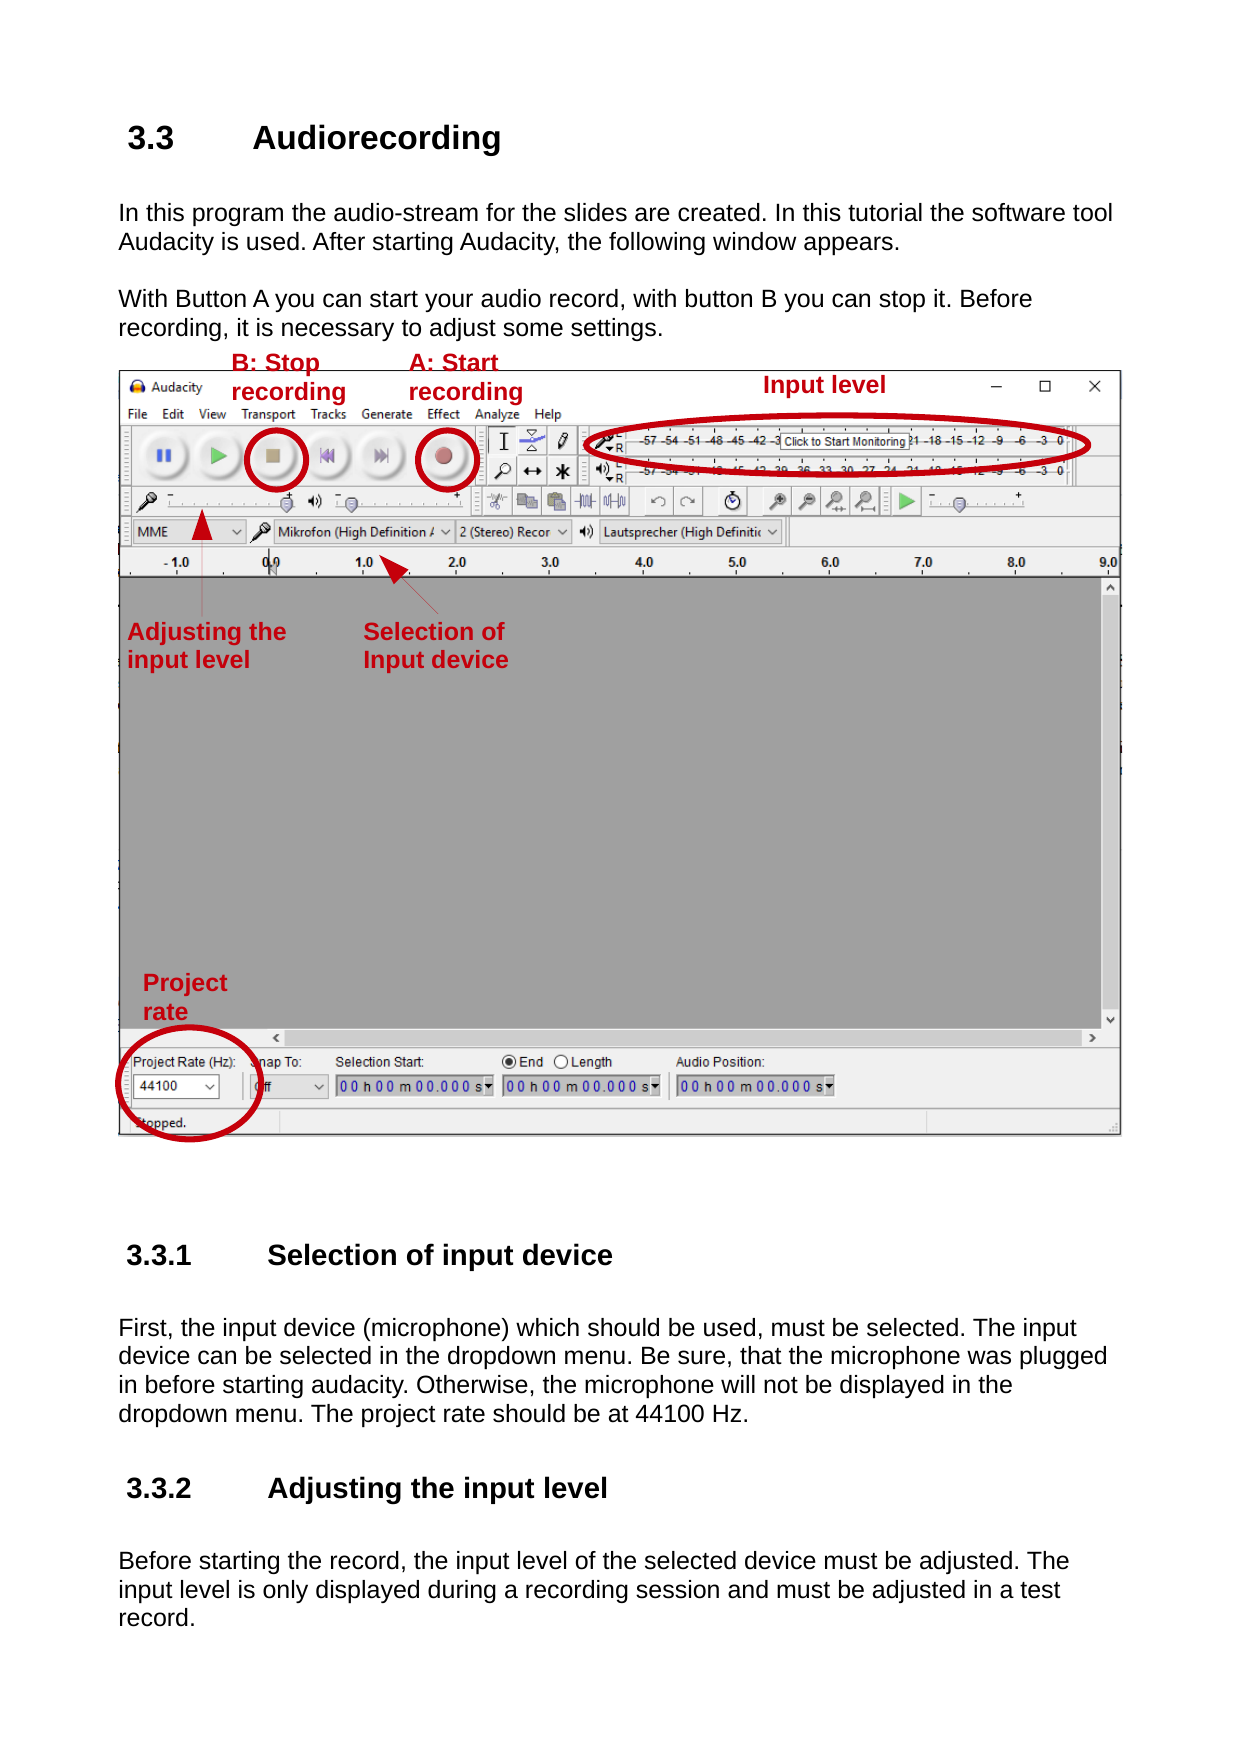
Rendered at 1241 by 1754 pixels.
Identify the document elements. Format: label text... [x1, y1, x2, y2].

picture [118, 370, 1123, 1137]
text First, the input device (microphone) which should be used, must be selected. The input device can be selected in the dropdown menu. Be sure, that the microphone was plugged in before starting audacity. Otherwise, the microphone will not be displayed in the dropdown menu. The project rate should be at 44100 Hz. [118, 1312, 1122, 1427]
picture [118, 1103, 155, 1137]
text Before starting the record, the input level of the selected device must be adjusted. The input level is only displayed during a recording session and must be adjusted in a test record. [118, 1546, 1122, 1632]
text In this program the audio-stream for the slides are created. In this tutorial the software tool Audacity is used. After starting Audacity, the following window appears. [118, 198, 1122, 256]
subtitle Adjusting the input level [118, 1471, 1122, 1504]
text With Button A you can start your audio record, with button B you can stop it. Before recording, it is necessary to adjust some settings. [118, 284, 1122, 342]
subtitle Selection of input device [118, 1237, 1122, 1271]
picture [122, 1031, 258, 1136]
subtitle Audiorecording [118, 118, 1122, 157]
